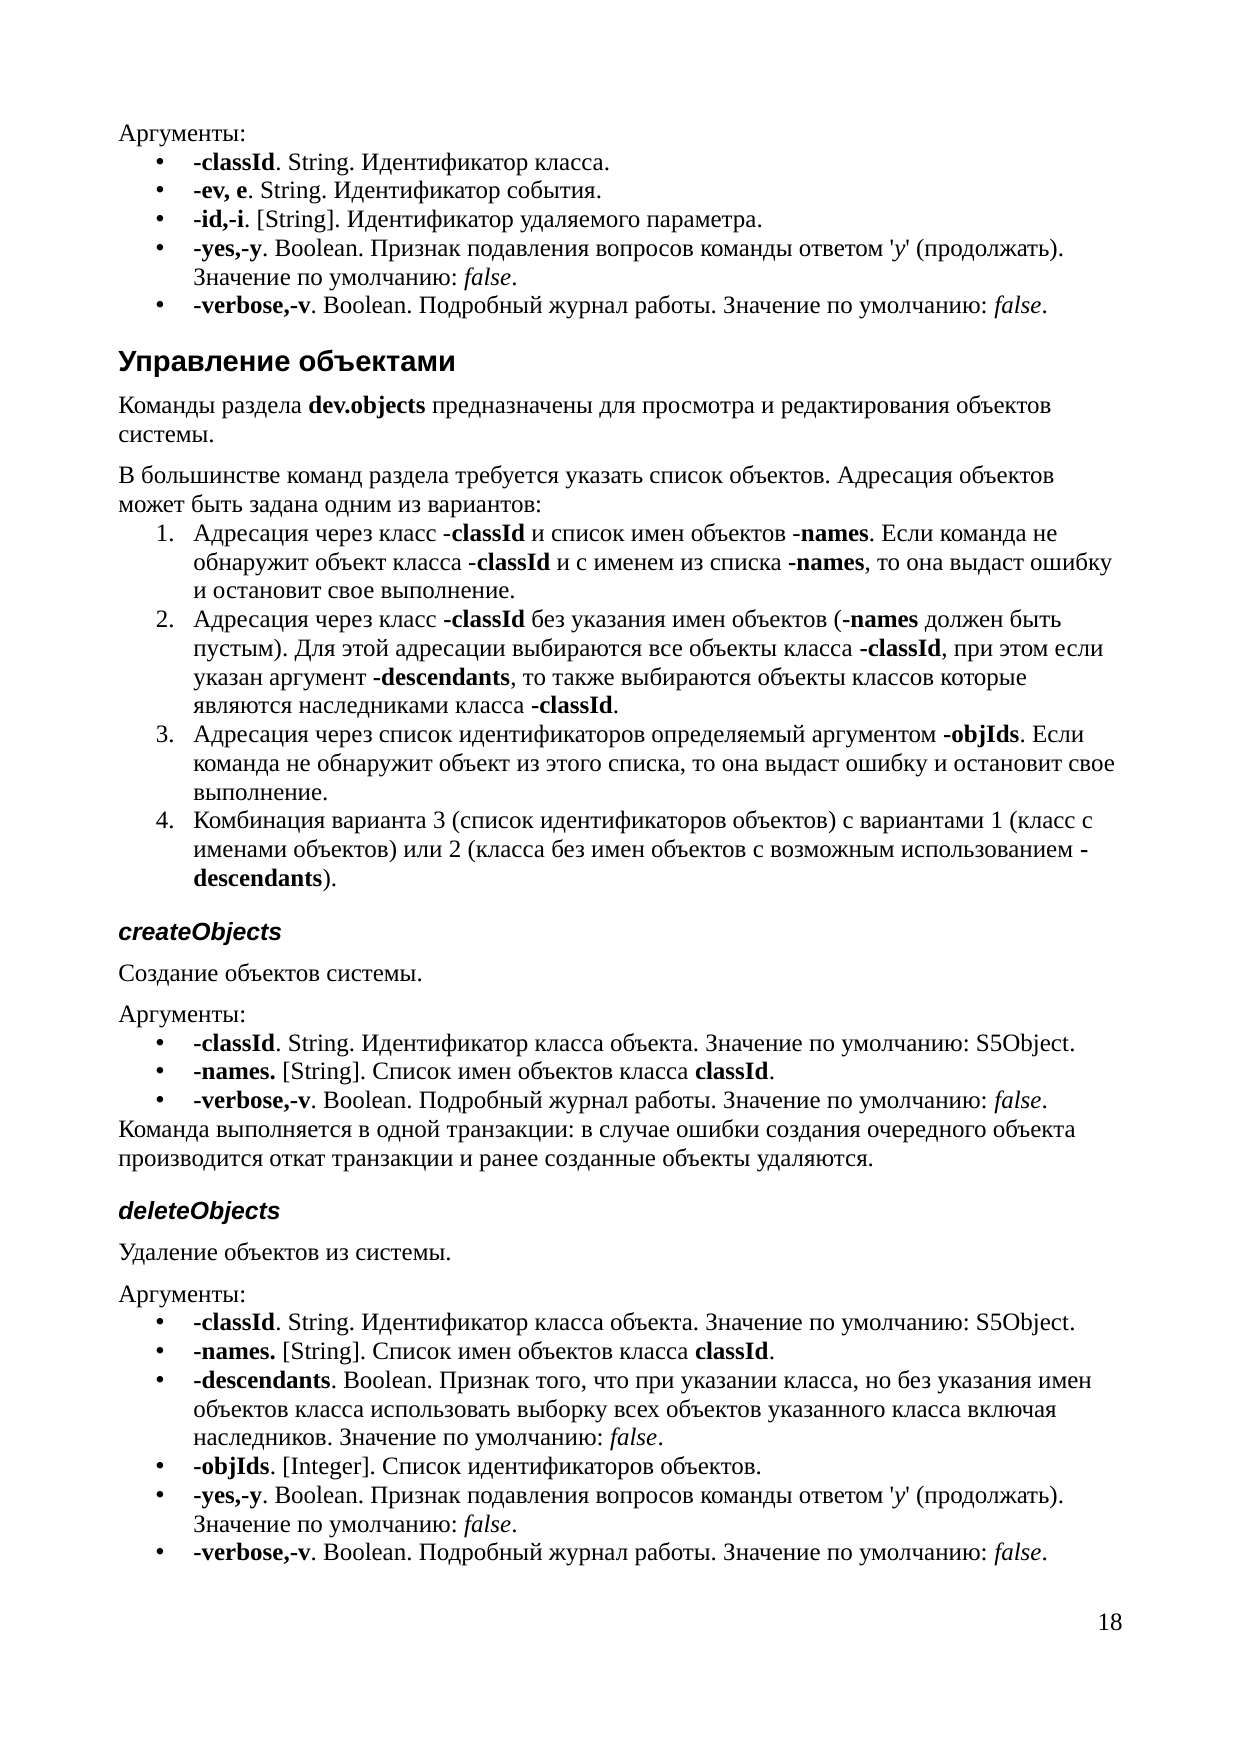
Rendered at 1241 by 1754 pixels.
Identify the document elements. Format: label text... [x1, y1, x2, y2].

list -names. [String]. Список имен объектов класса classId. [156, 1056, 1122, 1085]
list -descendants. Boolean. Признак того, что при указании класса, но без указания имен объектов класса использовать выборку всех объектов указанного класса включая наследников. Значение по умолчанию: false. [156, 1365, 1122, 1451]
text Создание объектов системы. [118, 958, 1122, 986]
text В большинстве команд раздела требуется указать список объектов. Адресация объектов может быть задана одним из вариантов: [118, 460, 1122, 518]
text Команды раздела dev.objects предназначены для просмотра и редактирования объектов системы. [118, 390, 1122, 448]
text Удаление объектов из системы. [118, 1237, 1122, 1266]
list -verbose,-v. Boolean. Подробный журнал работы. Значение по умолчанию: false. [156, 1085, 1122, 1114]
list -yes,-y. Boolean. Признак подавления вопросов команды ответом 'y' (продолжать). Значение по умолчанию: false. [156, 233, 1122, 291]
text Аргументы: [118, 999, 1122, 1028]
text Аргументы: [118, 118, 1122, 147]
text Аргументы: [118, 1279, 1122, 1307]
list Адресация через класс -classId и список имен объектов -names. Если команда не обнаружит объект класса -classId и с именем из списка -names, то она выдаст ошибку и остановит свое выполнение. [156, 518, 1122, 604]
list Адресация через класс -classId без указания имен объектов (-names должен быть пустым). Для этой адресации выбираются все объекты класса -classId, при этом если указан аргумент -descendants, то также выбираются объекты классов которые являются наследниками класса -classId. [156, 604, 1122, 719]
list -classId. String. Идентификатор класса объекта. Значение по умолчанию: S5Object. [156, 1028, 1122, 1056]
text Команда выполняется в одной транзакции: в случае ошибки создания очередного объекта производится откат транзакции и ранее созданные объекты удаляются. [118, 1114, 1122, 1171]
list Комбинация варианта 3 (список идентификаторов объектов) с вариантами 1 (класс с именами объектов) или 2 (класса без имен объектов с возможным использованием -descendants). [156, 805, 1122, 892]
list -id,-i. [String]. Идентификатор удаляемого параметра. [156, 204, 1122, 233]
list -objIds. [Integer]. Список идентификаторов объектов. [156, 1451, 1122, 1480]
subtitle createObjects [118, 917, 1122, 945]
list Адресация через список идентификаторов определяемый аргументом -objIds. Если команда не обнаружит объект из этого списка, то она выдаст ошибку и остановит свое выполнение. [156, 719, 1122, 805]
list -names. [String]. Список имен объектов класса classId. [156, 1336, 1122, 1365]
list -verbose,-v. Boolean. Подробный журнал работы. Значение по умолчанию: false. [156, 1537, 1122, 1566]
list -classId. String. Идентификатор класса объекта. Значение по умолчанию: S5Object. [156, 1307, 1122, 1336]
list -classId. String. Идентификатор класса. [156, 147, 1122, 176]
list -verbose,-v. Boolean. Подробный журнал работы. Значение по умолчанию: false. [156, 291, 1122, 319]
subtitle deleteObjects [118, 1196, 1122, 1225]
subtitle Управление объектами [118, 344, 1122, 378]
list -ev, e. String. Идентификатор события. [156, 176, 1122, 204]
list -yes,-y. Boolean. Признак подавления вопросов команды ответом 'y' (продолжать). Значение по умолчанию: false. [156, 1480, 1122, 1537]
